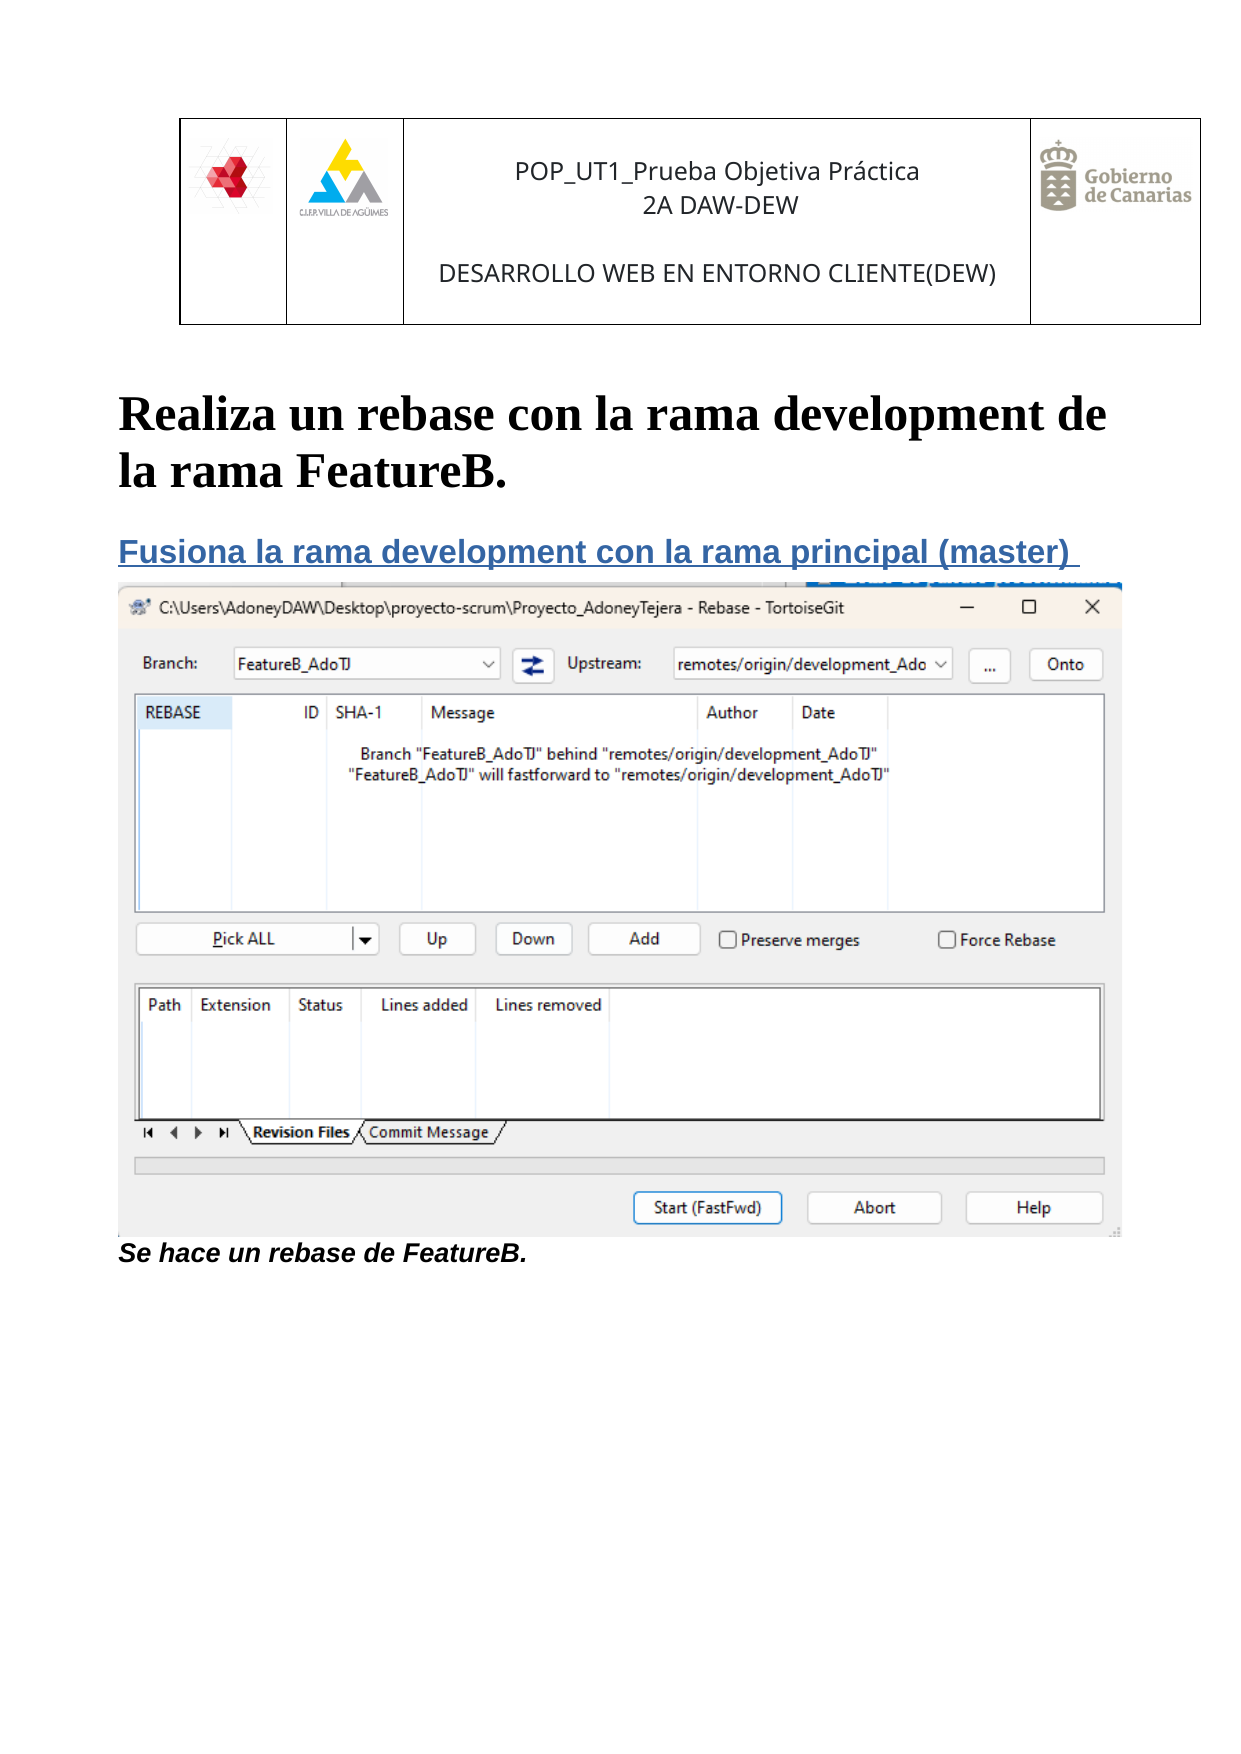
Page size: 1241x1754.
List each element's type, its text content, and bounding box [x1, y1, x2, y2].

subtitle Realiza un rebase con la rama development de la rama FeatureB. [118, 384, 1122, 499]
subtitle Fusiona la rama development con la rama principal (master) [118, 532, 1122, 570]
picture [299, 138, 389, 217]
subtitle Se hace un rebase de FeatureB. [118, 1237, 1122, 1268]
picture [187, 138, 273, 214]
picture [118, 582, 1123, 1237]
picture [1037, 137, 1193, 212]
